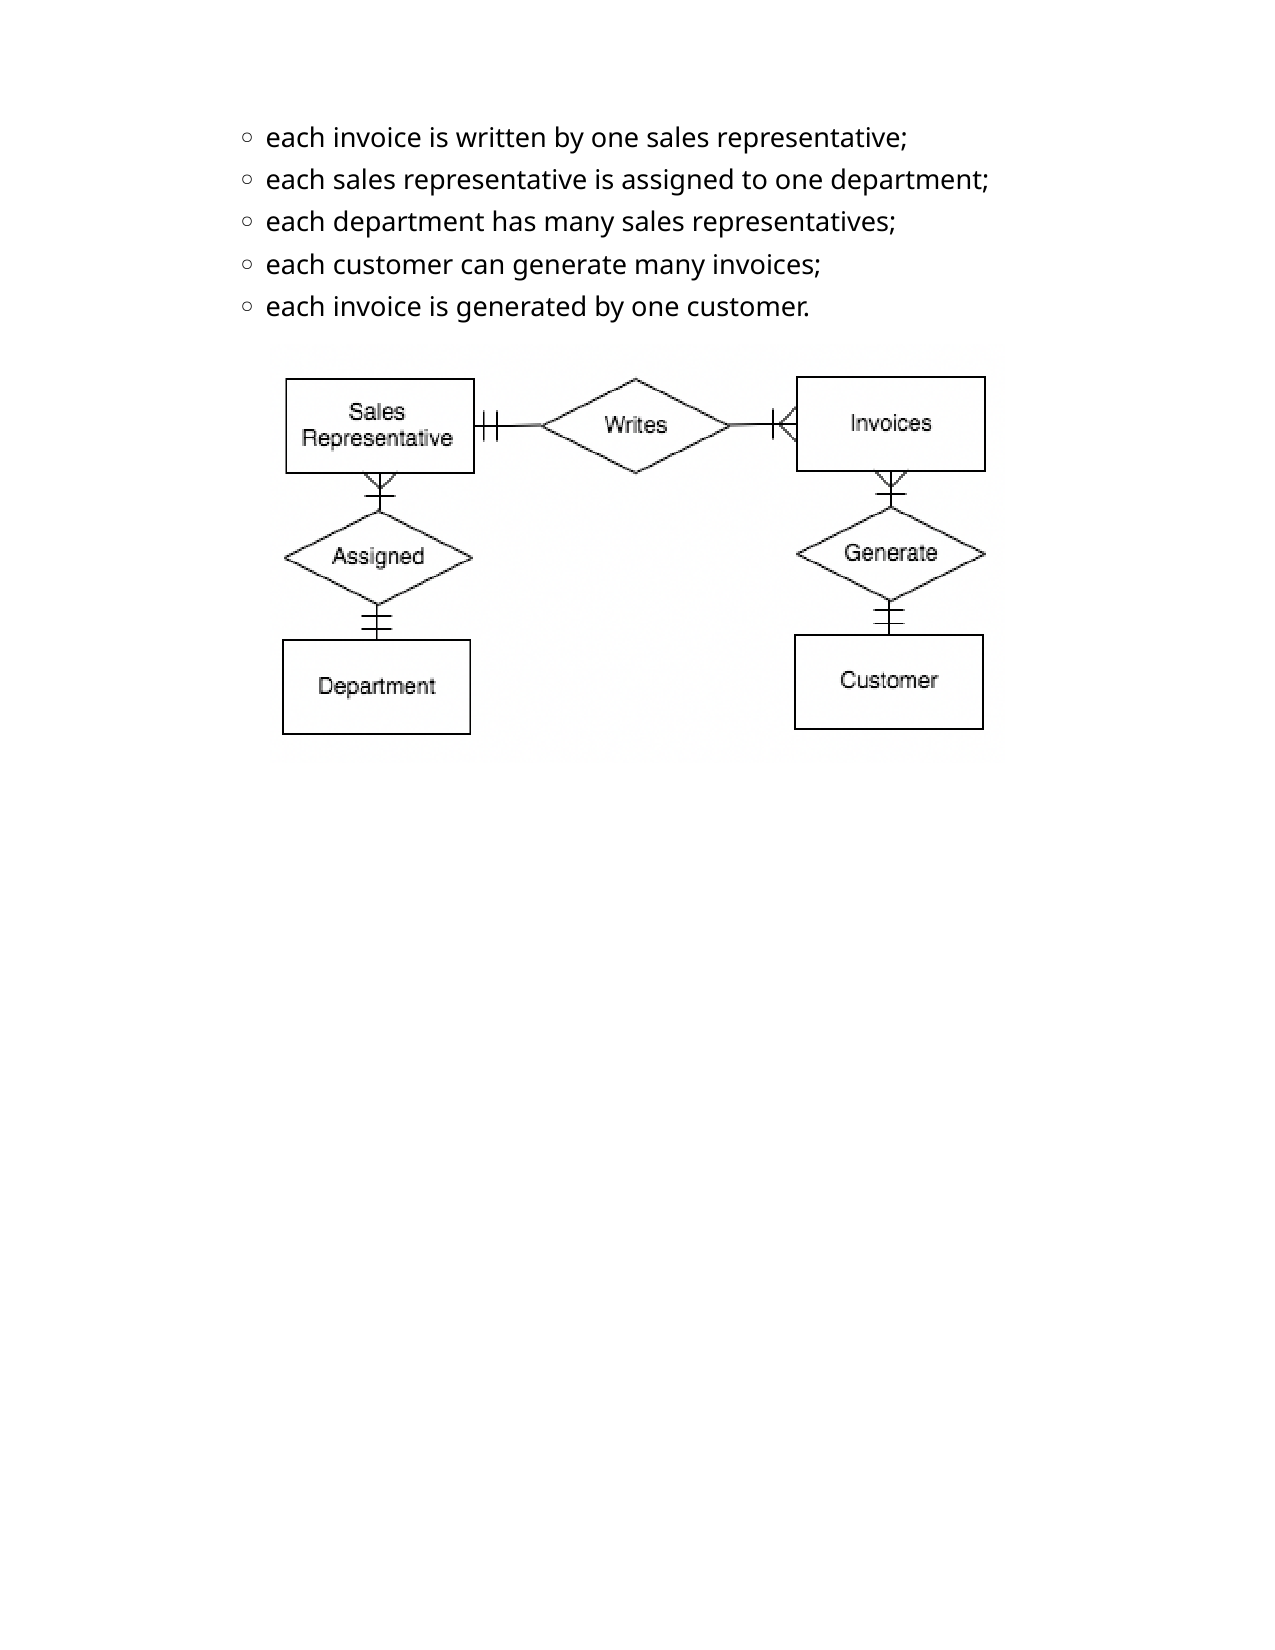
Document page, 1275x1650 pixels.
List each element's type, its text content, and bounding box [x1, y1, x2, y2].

list each department has many sales representatives; [236, 203, 1157, 240]
list each invoice is generated by one customer. [236, 288, 1157, 324]
list each invoice is written by one sales representative; [236, 118, 1157, 155]
picture [270, 344, 1005, 763]
list each customer can generate many invoices; [236, 245, 1157, 282]
list each sales representative is assigned to one department; [236, 161, 1157, 197]
